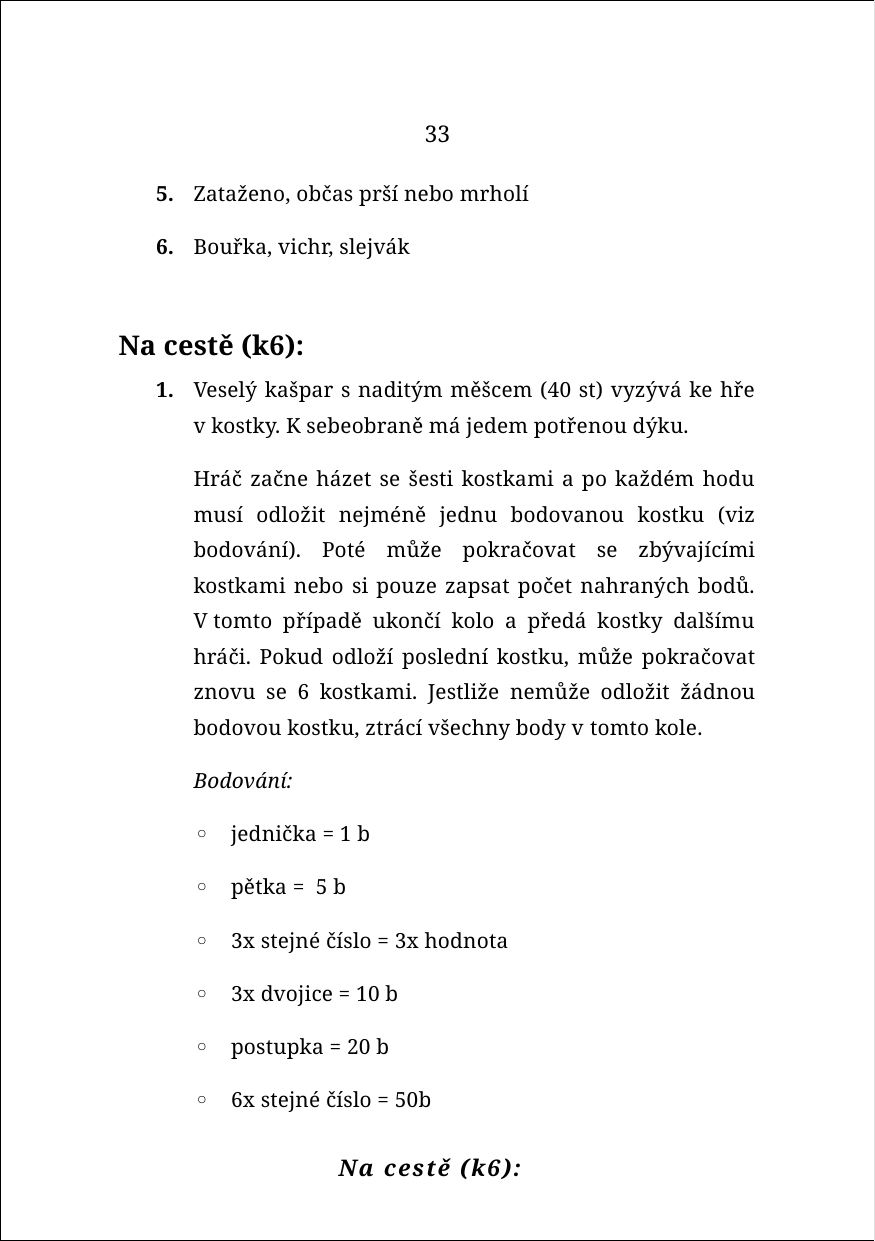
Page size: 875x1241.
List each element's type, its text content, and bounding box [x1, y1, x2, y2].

subtitle Na cestě (k6): [118, 327, 756, 364]
list Bouřka, vichr, slejvák [156, 232, 756, 261]
list Veselý kašpar s naditým měšcem (40 st) vyzývá ke hře v kostky. K sebeobraně má jedem potřenou dýku. [156, 375, 756, 439]
list Bodování: [156, 766, 756, 794]
list postupka = 20 b [193, 1032, 756, 1061]
list pětka = 5 b [193, 872, 756, 901]
list 6x stejné číslo = 50b [193, 1085, 756, 1114]
list jednička = 1 b [193, 819, 756, 848]
list Zataženo, občas prší nebo mrholí [156, 179, 756, 207]
list 3x dvojice = 10 b [193, 979, 756, 1007]
list Hráč začne házet se šesti kostkami a po každém hodu musí odložit nejméně jednu bodovanou kostku (viz bodování). Poté může pokračovat se zbývajícími kostkami nebo si pouze zapsat počet nahraných bodů. V tomto případě ukončí kolo a předá kostky dalšímu hráči. Pokud odloží poslední kostku, může pokračovat znovu se 6 kostkami. Jestliže nemůže odložit žádnou bodovou kostku, ztrácí všechny body v tomto kole. [156, 464, 756, 741]
list 3x stejné číslo = 3x hodnota [193, 926, 756, 954]
